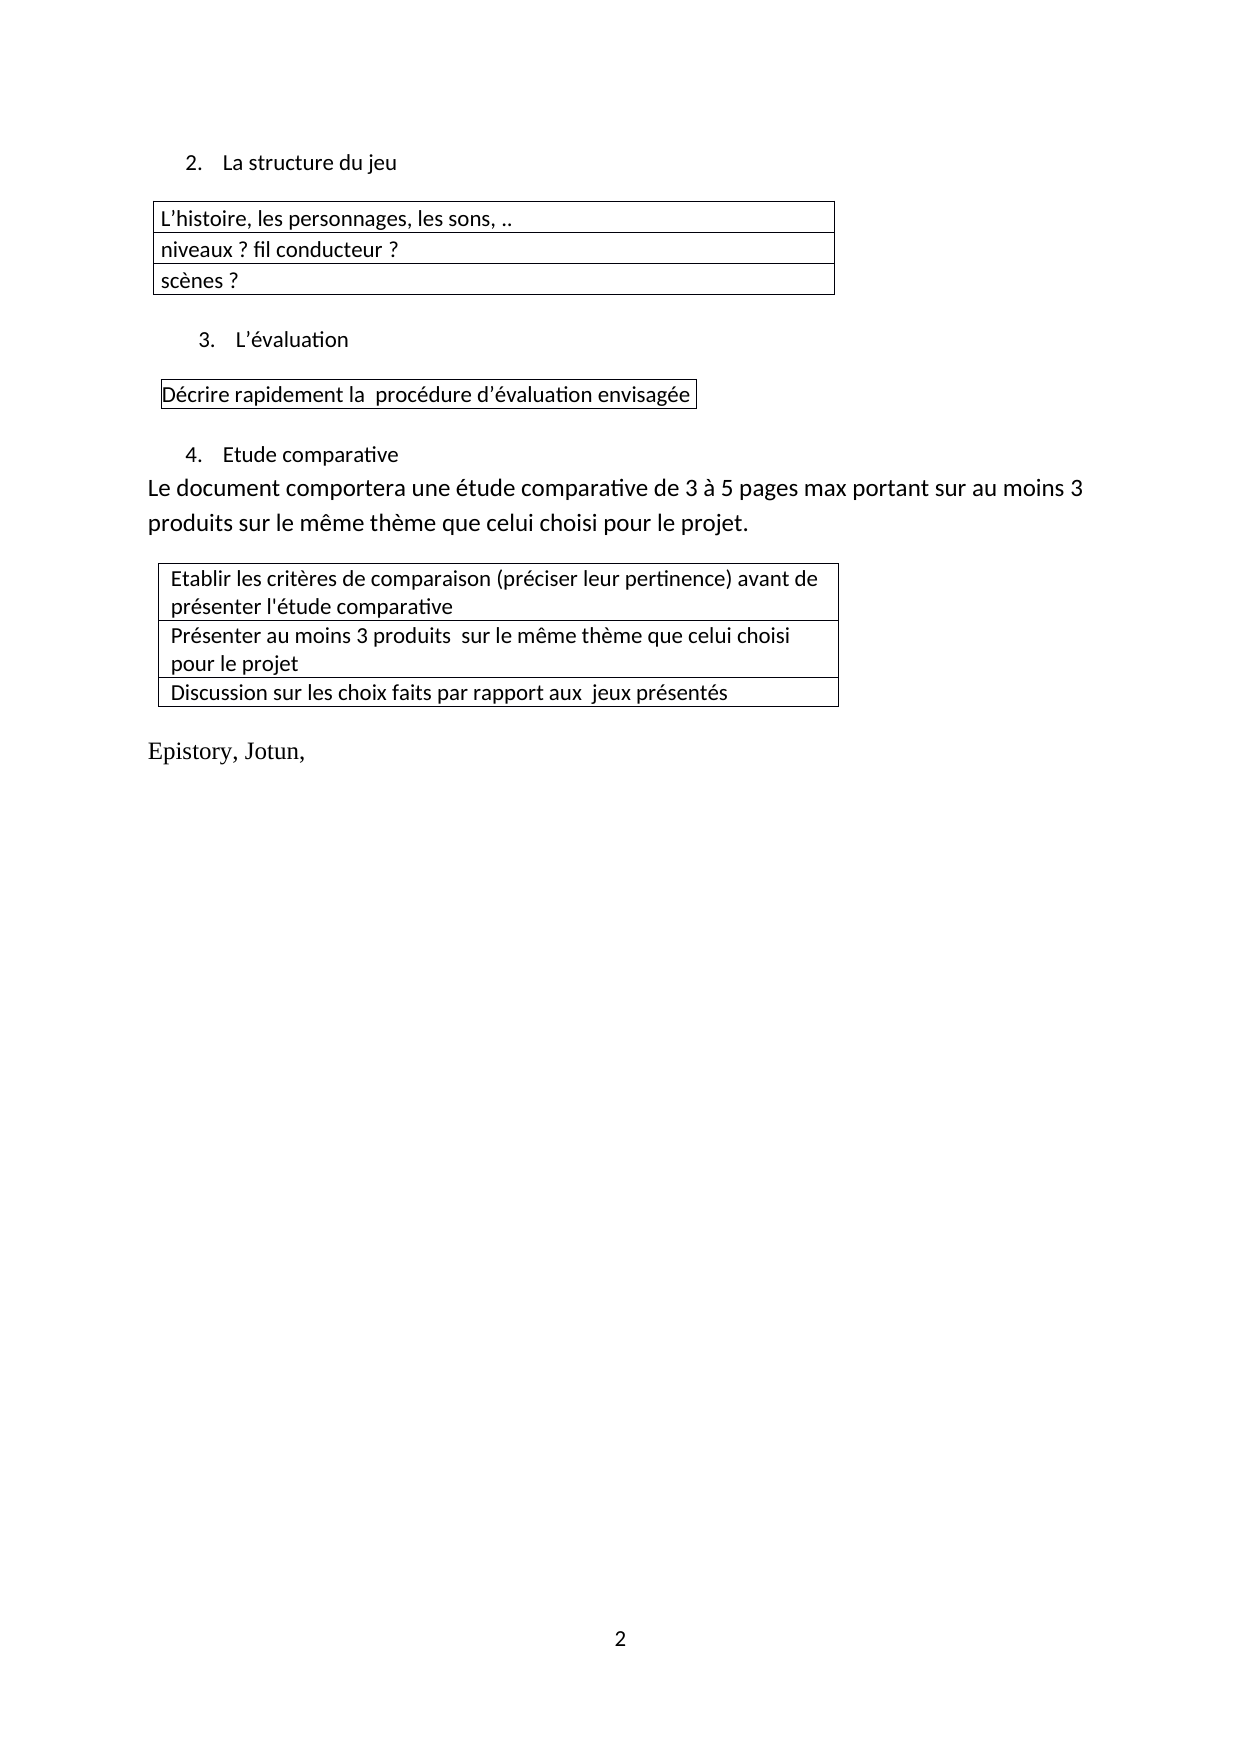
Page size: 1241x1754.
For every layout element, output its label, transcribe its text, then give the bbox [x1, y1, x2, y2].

table_header Etablir les critères de comparaison (préciser leur pertinence) avant de présenter l'étude comparative [159, 564, 838, 620]
table_cell niveaux ? fil conducteur ? [154, 233, 834, 263]
list Etude comparative [185, 440, 1093, 468]
list La structure du jeu [185, 148, 1093, 176]
list Le document comportera une étude comparative de 3 à 5 pages max portant sur au moins 3 produits sur le même thème que celui choisi pour le projet. [148, 472, 1093, 538]
table_cell [153, 409, 834, 440]
table_cell scènes ? [154, 264, 834, 294]
table_cell Présenter au moins 3 produits sur le même thème que celui choisi pour le projet [159, 621, 838, 677]
table_cell Discussion sur les choix faits par rapport aux jeux présentés [159, 678, 838, 706]
text Epistory, Jotun, [148, 736, 1093, 765]
table_cell L’évaluation Décrire rapidement la procédure d’évaluation envisagée [153, 326, 834, 409]
table_cell [153, 295, 834, 326]
table_header L’histoire, les personnages, les sons, .. [154, 202, 834, 232]
